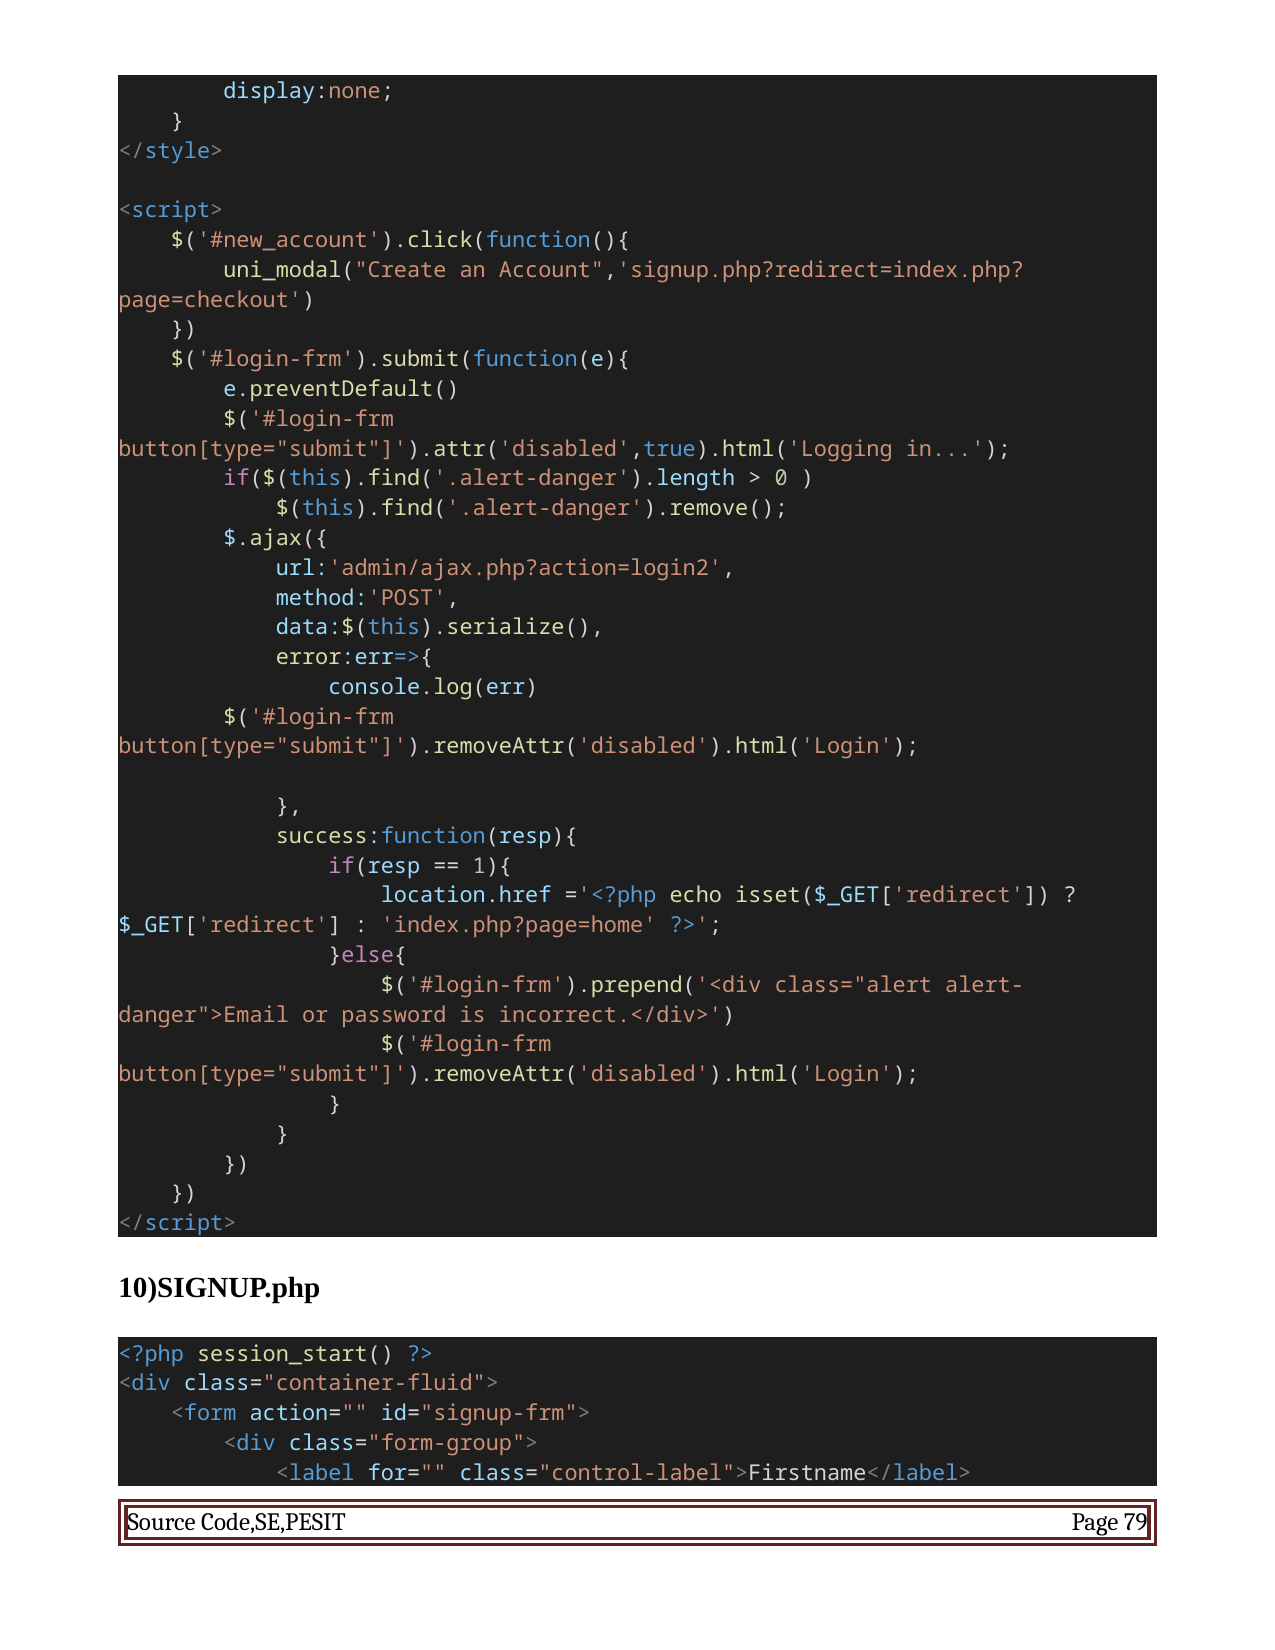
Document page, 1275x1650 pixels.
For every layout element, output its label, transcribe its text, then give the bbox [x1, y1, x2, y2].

text <div class="form-group"> [118, 1427, 1157, 1457]
text <script> [118, 194, 1157, 224]
text $('#login-frm button[type="submit"]').removeAttr('disabled').html('Login'); [118, 701, 1157, 760]
text $(this).find('.alert-danger').remove(); [118, 492, 1157, 522]
text url:'admin/ajax.php?action=login2', [118, 552, 1157, 581]
text }else{ [118, 939, 1157, 969]
text location.href ='<?php echo isset($_GET['redirect']) ? $_GET['redirect'] : 'index.php?page=home' ?>'; [118, 879, 1157, 939]
text if($(this).find('.alert-danger').length > 0 ) [118, 462, 1157, 492]
text $('#login-frm').submit(function(e){ [118, 343, 1157, 373]
text console.log(err) [118, 671, 1157, 701]
text }) [118, 1147, 1157, 1177]
text error:err=>{ [118, 641, 1157, 671]
text data:$(this).serialize(), [118, 611, 1157, 641]
text } [118, 105, 1157, 134]
text }) [118, 313, 1157, 343]
text e.preventDefault() [118, 373, 1157, 403]
text $('#login-frm').prepend('<div class="alert alert-danger">Email or password is incorrect.</div>') [118, 969, 1157, 1028]
text display:none; [118, 75, 1157, 105]
text <label for="" class="control-label">Firstname</label> [118, 1457, 1157, 1486]
text <form action="" id="signup-frm"> [118, 1397, 1157, 1427]
text $('#login-frm button[type="submit"]').removeAttr('disabled').html('Login'); [118, 1028, 1157, 1088]
text <div class="container-fluid"> [118, 1367, 1157, 1397]
text }, [118, 790, 1157, 820]
text 10)SIGNUP.php [118, 1270, 1157, 1304]
text <?php session_start() ?> [118, 1337, 1157, 1367]
text $('#new_account').click(function(){ [118, 224, 1157, 254]
text success:function(resp){ [118, 820, 1157, 849]
text } [118, 1088, 1157, 1118]
text </style> [118, 134, 1157, 164]
text method:'POST', [118, 581, 1157, 611]
text uni_modal("Create an Account",'signup.php?redirect=index.php?page=checkout') [118, 254, 1157, 313]
text } [118, 1118, 1157, 1147]
text $('#login-frm button[type="submit"]').attr('disabled',true).html('Logging in...'); [118, 403, 1157, 462]
text $.ajax({ [118, 522, 1157, 552]
text </script> [118, 1207, 1157, 1237]
text if(resp == 1){ [118, 849, 1157, 879]
text }) [118, 1177, 1157, 1207]
